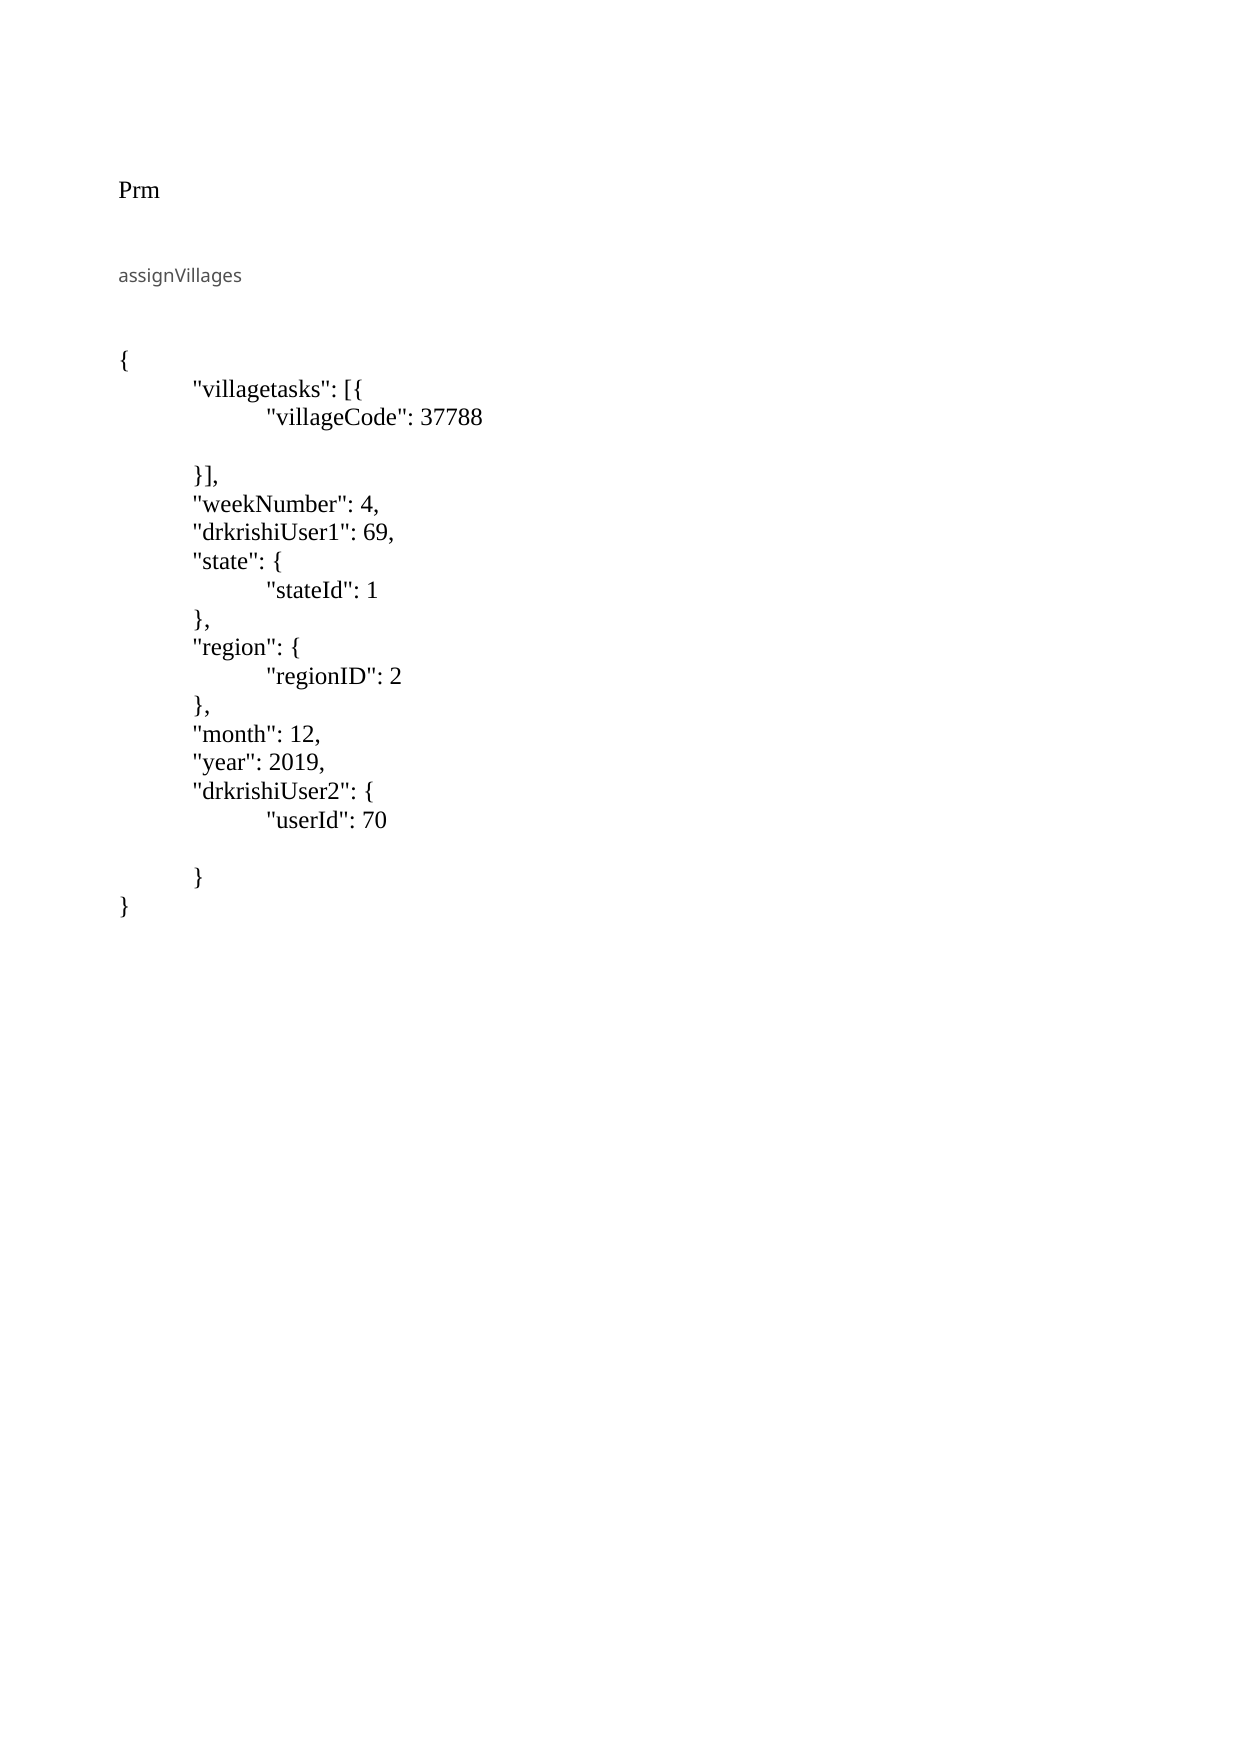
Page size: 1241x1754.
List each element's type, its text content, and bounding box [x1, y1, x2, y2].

text } [118, 891, 1122, 920]
text }, [118, 604, 1122, 632]
text "stateId": 1 [118, 575, 1122, 604]
text "state": { [118, 546, 1122, 575]
text "drkrishiUser1": 69, [118, 517, 1122, 546]
text { [118, 345, 1122, 374]
text } [118, 862, 1122, 891]
text assignVillages [118, 262, 1122, 287]
text "regionID": 2 [118, 661, 1122, 690]
text "year": 2019, [118, 747, 1122, 776]
text }, [118, 690, 1122, 719]
text }], [118, 460, 1122, 489]
text "region": { [118, 632, 1122, 661]
text "villagetasks": [{ [118, 374, 1122, 402]
text "drkrishiUser2": { [118, 776, 1122, 805]
text Prm [118, 176, 1122, 204]
text "villageCode": 37788 [118, 402, 1122, 431]
text "weekNumber": 4, [118, 489, 1122, 517]
text "month": 12, [118, 719, 1122, 747]
text "userId": 70 [118, 805, 1122, 834]
